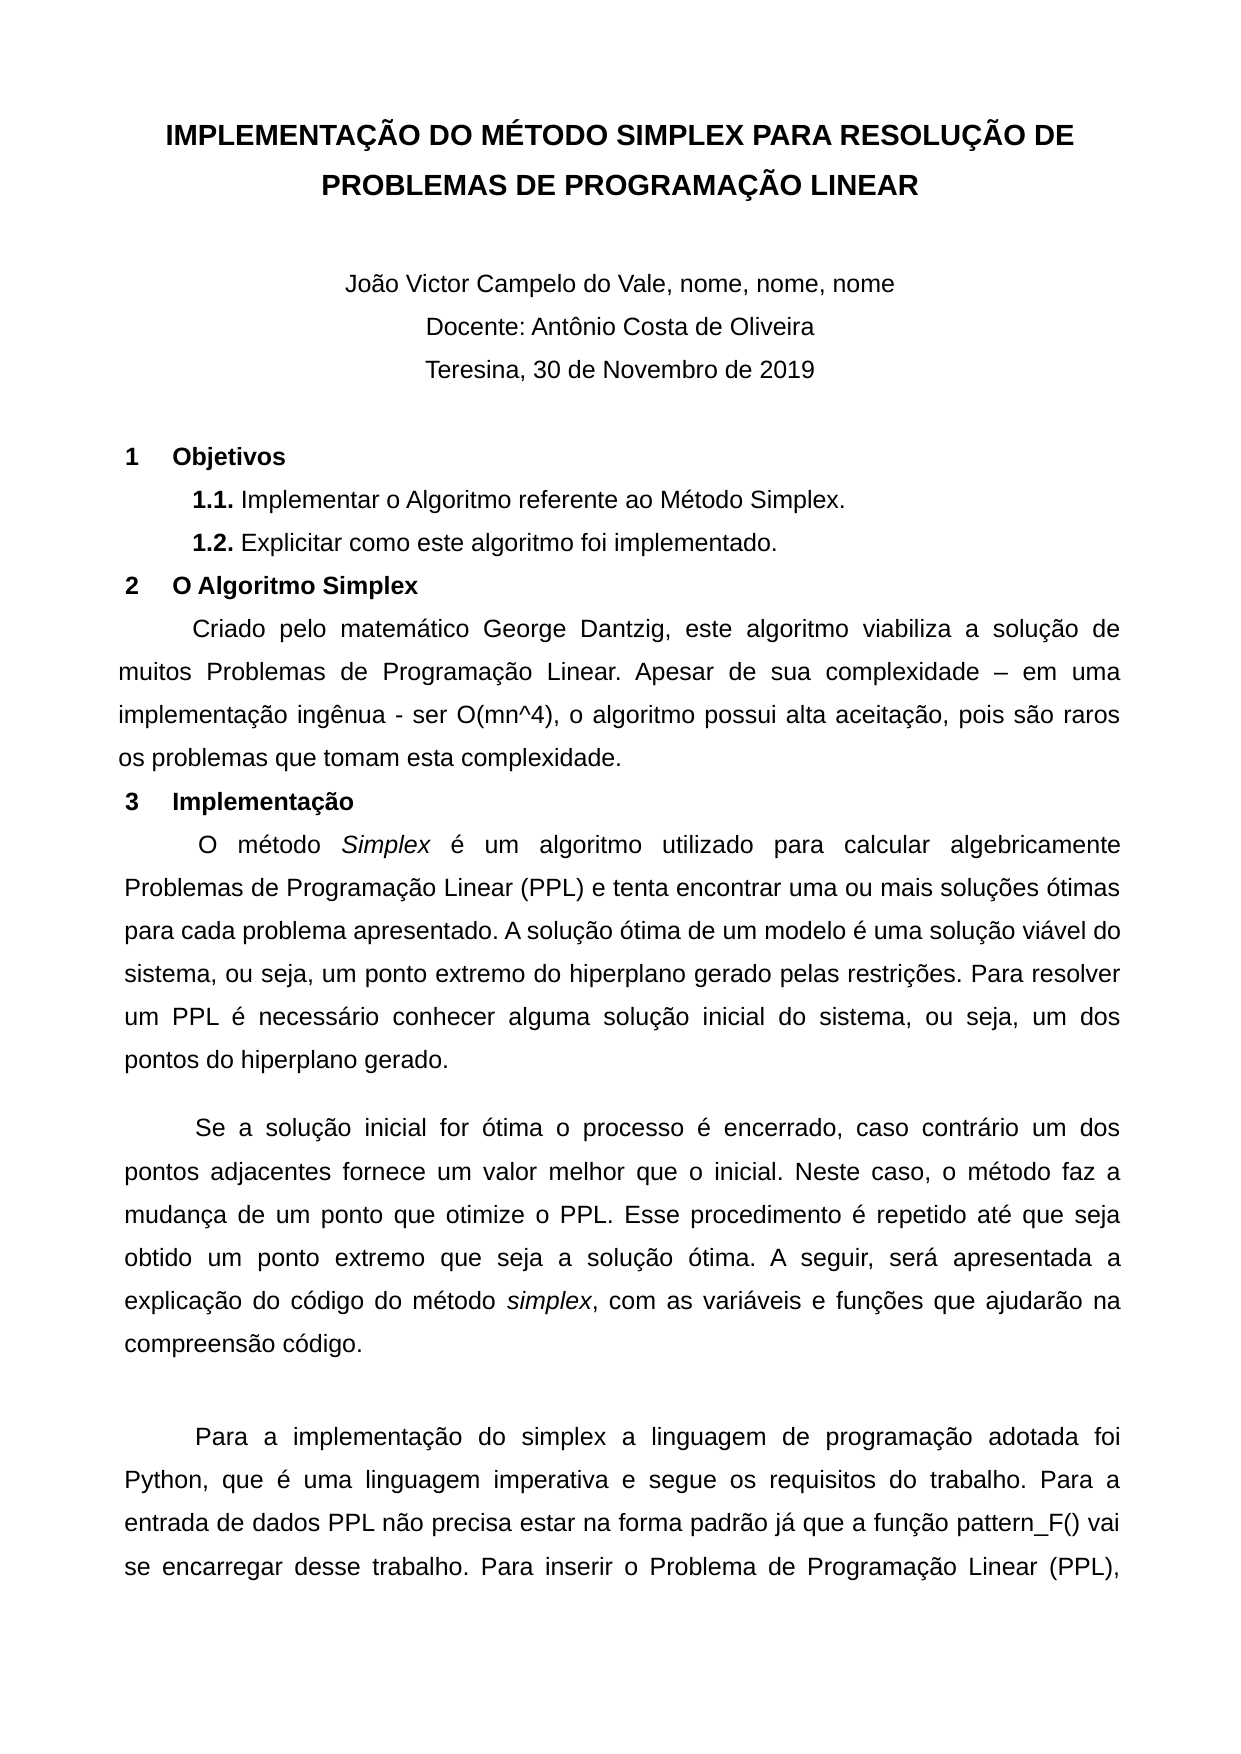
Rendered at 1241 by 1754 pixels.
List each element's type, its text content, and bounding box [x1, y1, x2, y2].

text IMPLEMENTAÇÃO DO MÉTODO SIMPLEX PARA RESOLUÇÃO DE PROBLEMAS DE PROGRAMAÇÃO LINEAR [118, 118, 1122, 202]
list Objetivos [118, 442, 1122, 470]
list Implementação [118, 787, 1122, 815]
text Para a implementação do simplex a linguagem de programação adotada foi Python, que é uma linguagem imperativa e segue os requisitos do trabalho. Para a entrada de dados PPL não precisa estar na forma padrão já que a função pattern_F() vai se encarregar desse trabalho. Para inserir o Problema de Programação Linear (PPL), [124, 1422, 1122, 1580]
text 1.2. Explicitar como este algoritmo foi implementado. [192, 528, 1122, 557]
text João Victor Campelo do Vale, nome, nome, nome [118, 269, 1122, 298]
list O Algoritmo Simplex [118, 571, 1122, 600]
text O método Simplex é um algoritmo utilizado para calcular algebricamente Problemas de Programação Linear (PPL) e tenta encontrar uma ou mais soluções ótimas para cada problema apresentado. A solução ótima de um modelo é uma solução viável do sistema, ou seja, um ponto extremo do hiperplano gerado pelas restrições. Para resolver um PPL é necessário conhecer alguma solução inicial do sistema, ou seja, um dos pontos do hiperplano gerado. [124, 830, 1122, 1074]
text Teresina, 30 de Novembro de 2019 [118, 355, 1122, 384]
text Criado pelo matemático George Dantzig, este algoritmo viabiliza a solução de muitos Problemas de Programação Linear. Apesar de sua complexidade – em uma implementação ingênua - ser O(mn^4), o algoritmo possui alta aceitação, pois são raros os problemas que tomam esta complexidade. [118, 614, 1122, 772]
text Docente: Antônio Costa de Oliveira [118, 312, 1122, 341]
text 1.1. Implementar o Algoritmo referente ao Método Simplex. [192, 485, 1122, 513]
text Se a solução inicial for ótima o processo é encerrado, caso contrário um dos pontos adjacentes fornece um valor melhor que o inicial. Neste caso, o método faz a mudança de um ponto que otimize o PPL. Esse procedimento é repetido até que seja obtido um ponto extremo que seja a solução ótima. A seguir, será apresentada a explicação do código do método simplex, com as variáveis e funções que ajudarão na compreensão código. [124, 1113, 1122, 1358]
